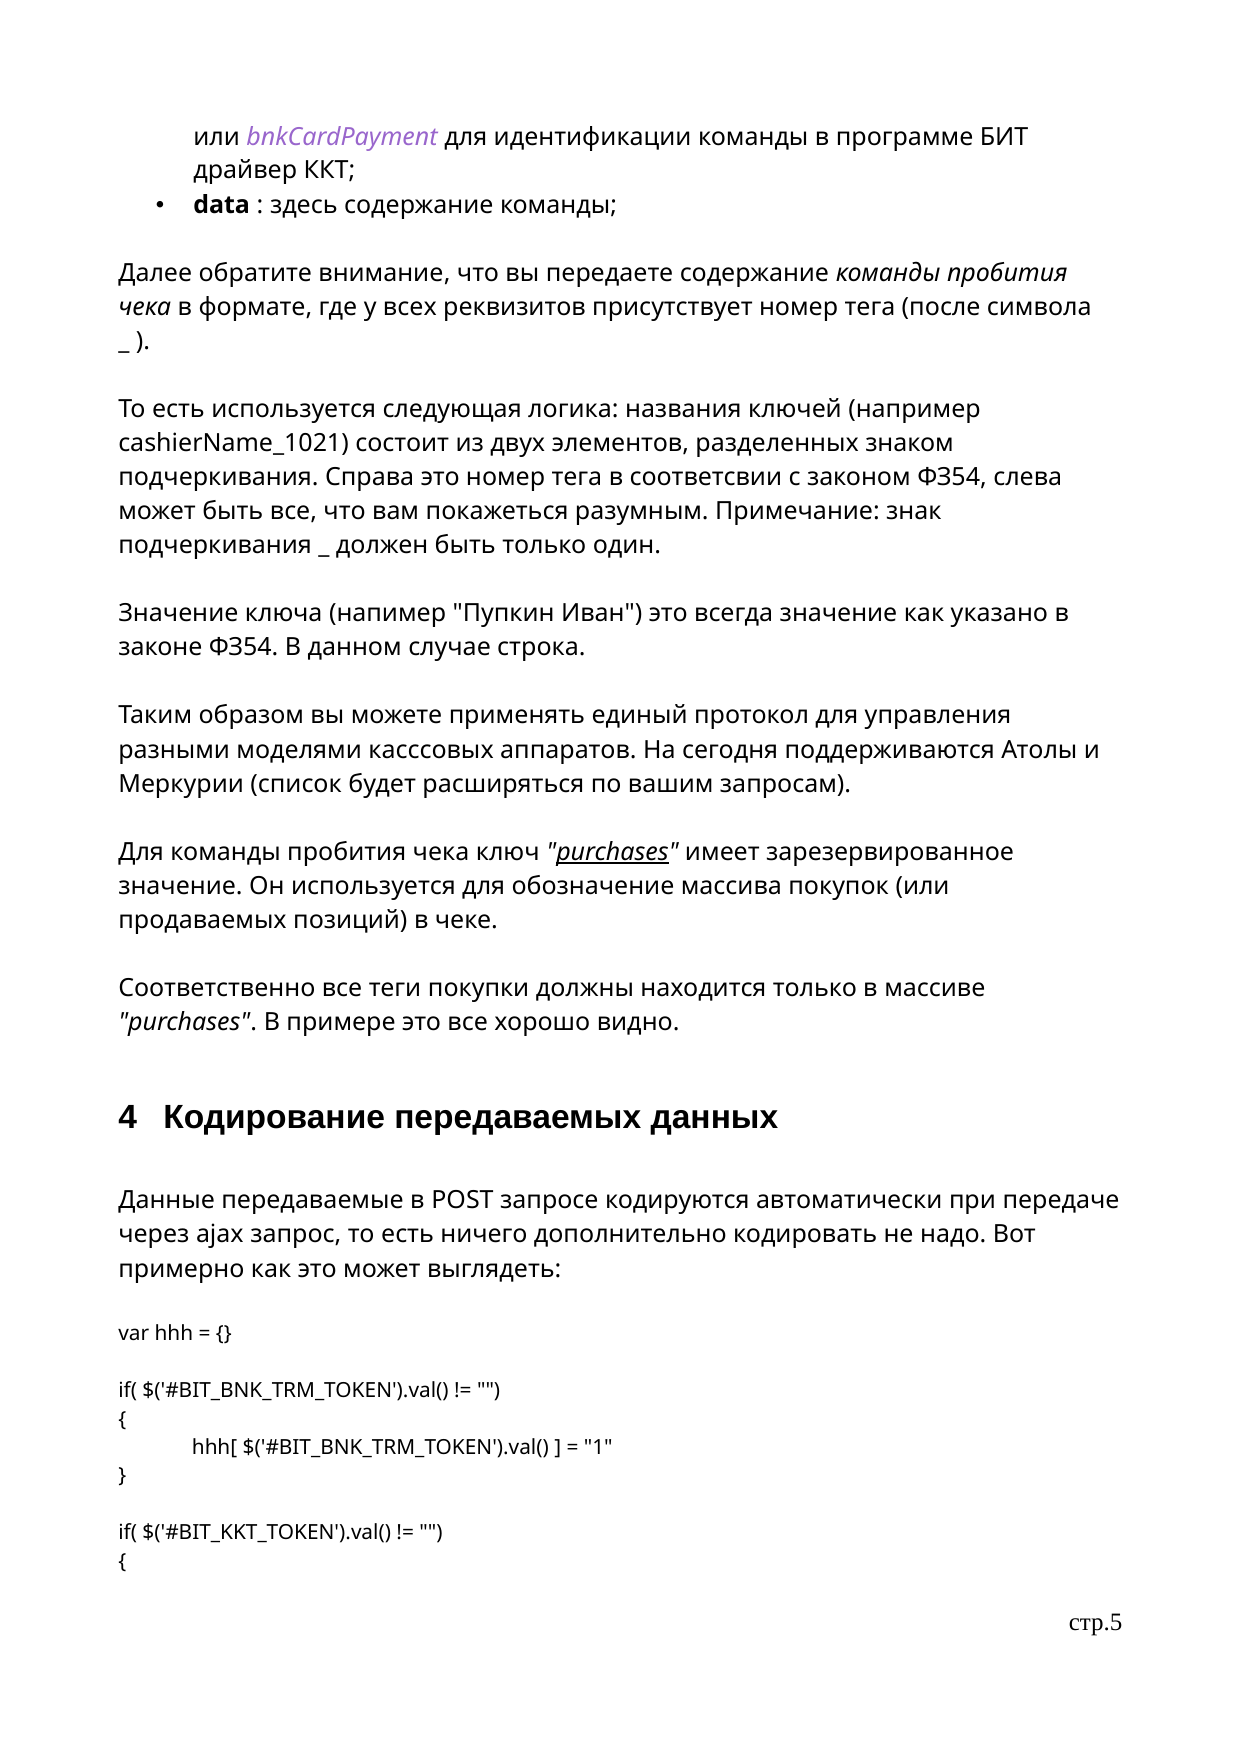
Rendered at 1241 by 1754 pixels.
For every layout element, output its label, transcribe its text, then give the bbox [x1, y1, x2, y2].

text Далее обратите внимание, что вы передаете содержание команды пробития чека в формате, где у всех реквизитов присутствует номер тега (после символа _ ). [118, 254, 1122, 357]
text if( $('#BIT_KKT_TOKEN').val() != "") [118, 1517, 1122, 1546]
list или bnkCardPayment для идентификации команды в программе БИТ драйвер ККТ; [156, 118, 1122, 186]
text Соответственно все теги покупки должны находится только в массиве "purchases". В примере это все хорошо видно. [118, 970, 1122, 1038]
text hhh[ $('#BIT_BNK_TRM_TOKEN').val() ] = "1" [118, 1432, 1122, 1461]
text Данные передаваемые в POST запросе кодируются автоматически при передаче через ajax запрос, то есть ничего дополнительно кодировать не надо. Вот примерно как это может выглядеть: [118, 1182, 1122, 1284]
text { [118, 1404, 1122, 1432]
text Таким образом вы можете применять единый протокол для управления разными моделями касссовых аппаратов. На сегодня поддерживаются Атолы и Меркурии (список будет расширяться по вашим запросам). [118, 697, 1122, 799]
text Значение ключа (напимер "Пупкин Иван") это всегда значение как указано в законе ФЗ54. В данном случае строка. [118, 595, 1122, 663]
subtitle Кодирование передаваемых данных [118, 1097, 1122, 1136]
list data : здесь содержание команды; [156, 186, 1122, 220]
text } [118, 1461, 1122, 1489]
text Для команды пробития чека ключ "purchases" имеет зарезервированное значение. Он используется для обозначение массива покупок (или продаваемых позиций) в чеке. [118, 833, 1122, 936]
text { [118, 1546, 1122, 1574]
text То есть используется следующая логика: названия ключей (например cashierName_1021) состоит из двух элементов, разделенных знаком подчеркивания. Справа это номер тега в соответсвии с законом ФЗ54, слева может быть все, что вам покажеться разумным. Примечание: знак подчеркивания _ должен быть только один. [118, 391, 1122, 561]
text var hhh = {} [118, 1318, 1122, 1347]
text if( $('#BIT_BNK_TRM_TOKEN').val() != "") [118, 1375, 1122, 1404]
